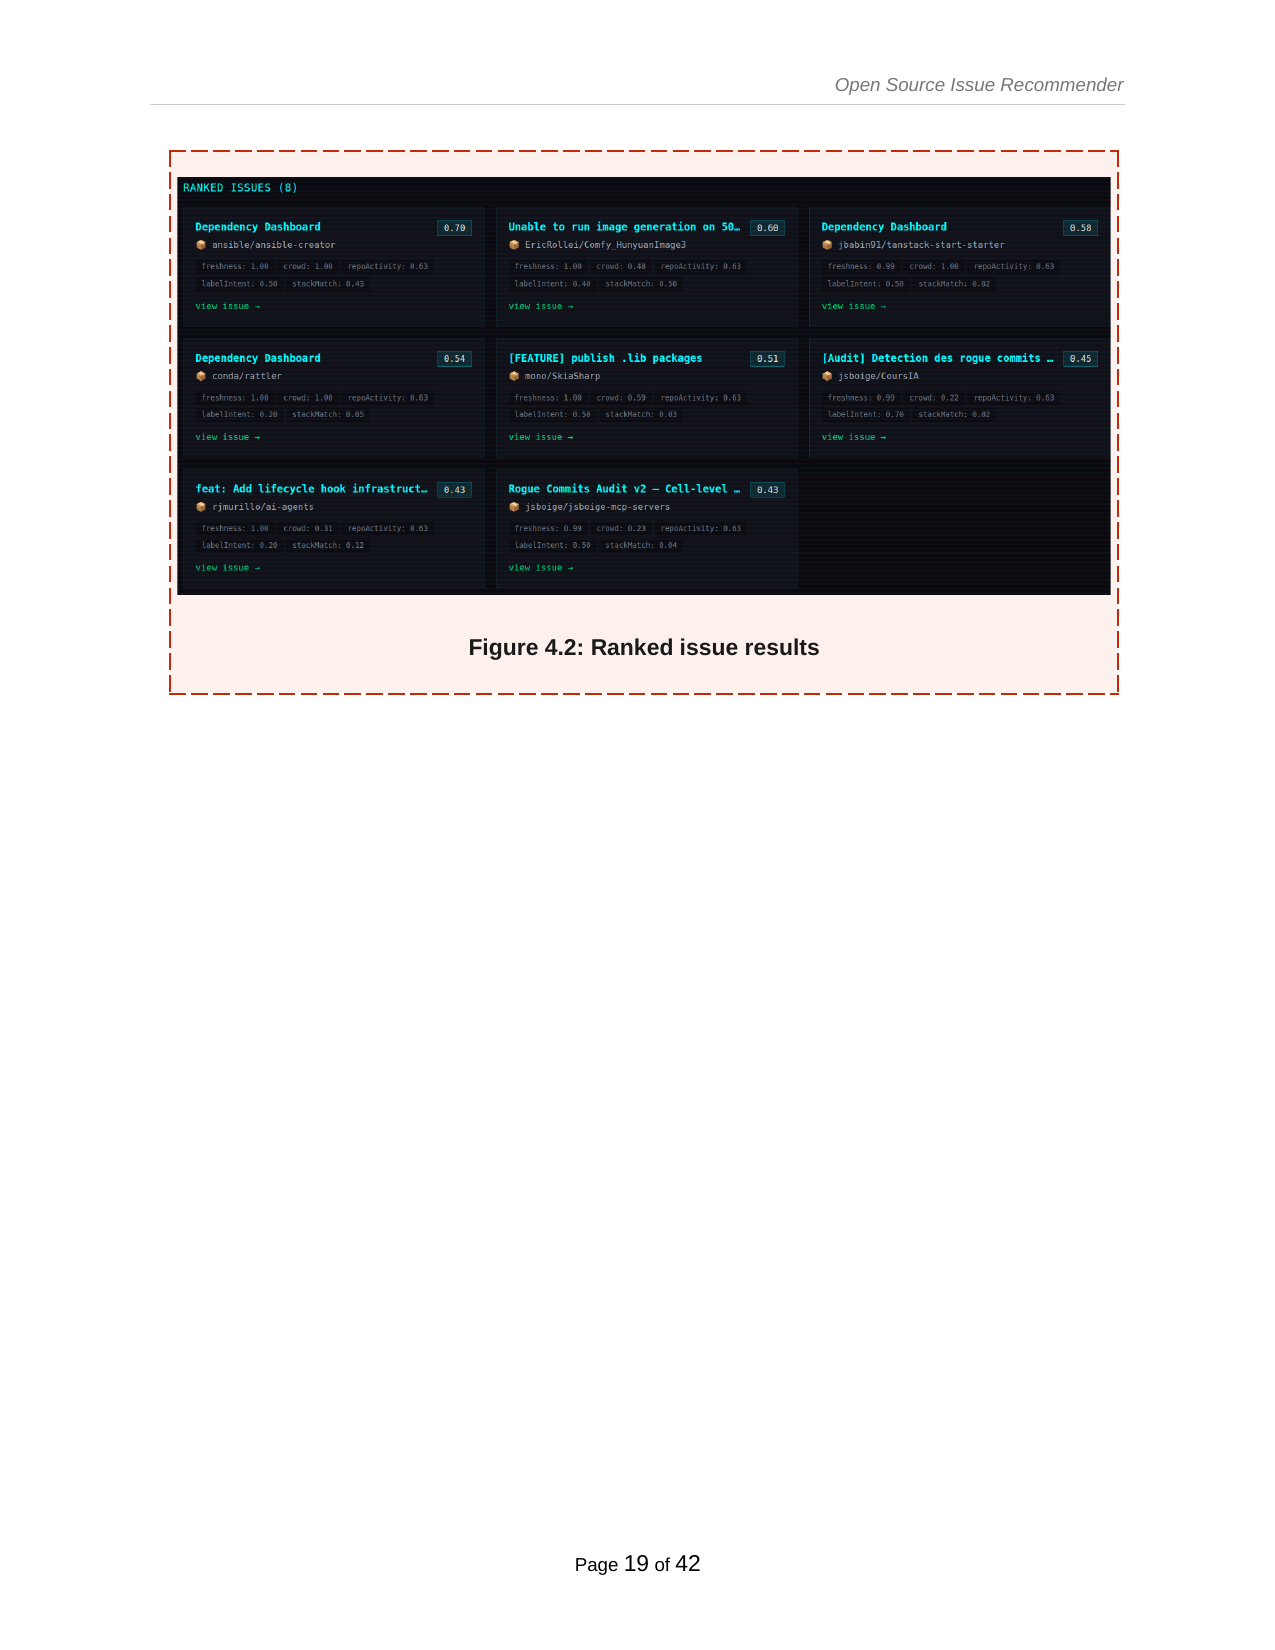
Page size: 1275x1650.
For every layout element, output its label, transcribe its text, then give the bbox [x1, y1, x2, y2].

table_header Figure 4.2: Ranked issue results [170, 150, 1118, 693]
picture [177, 177, 1111, 595]
